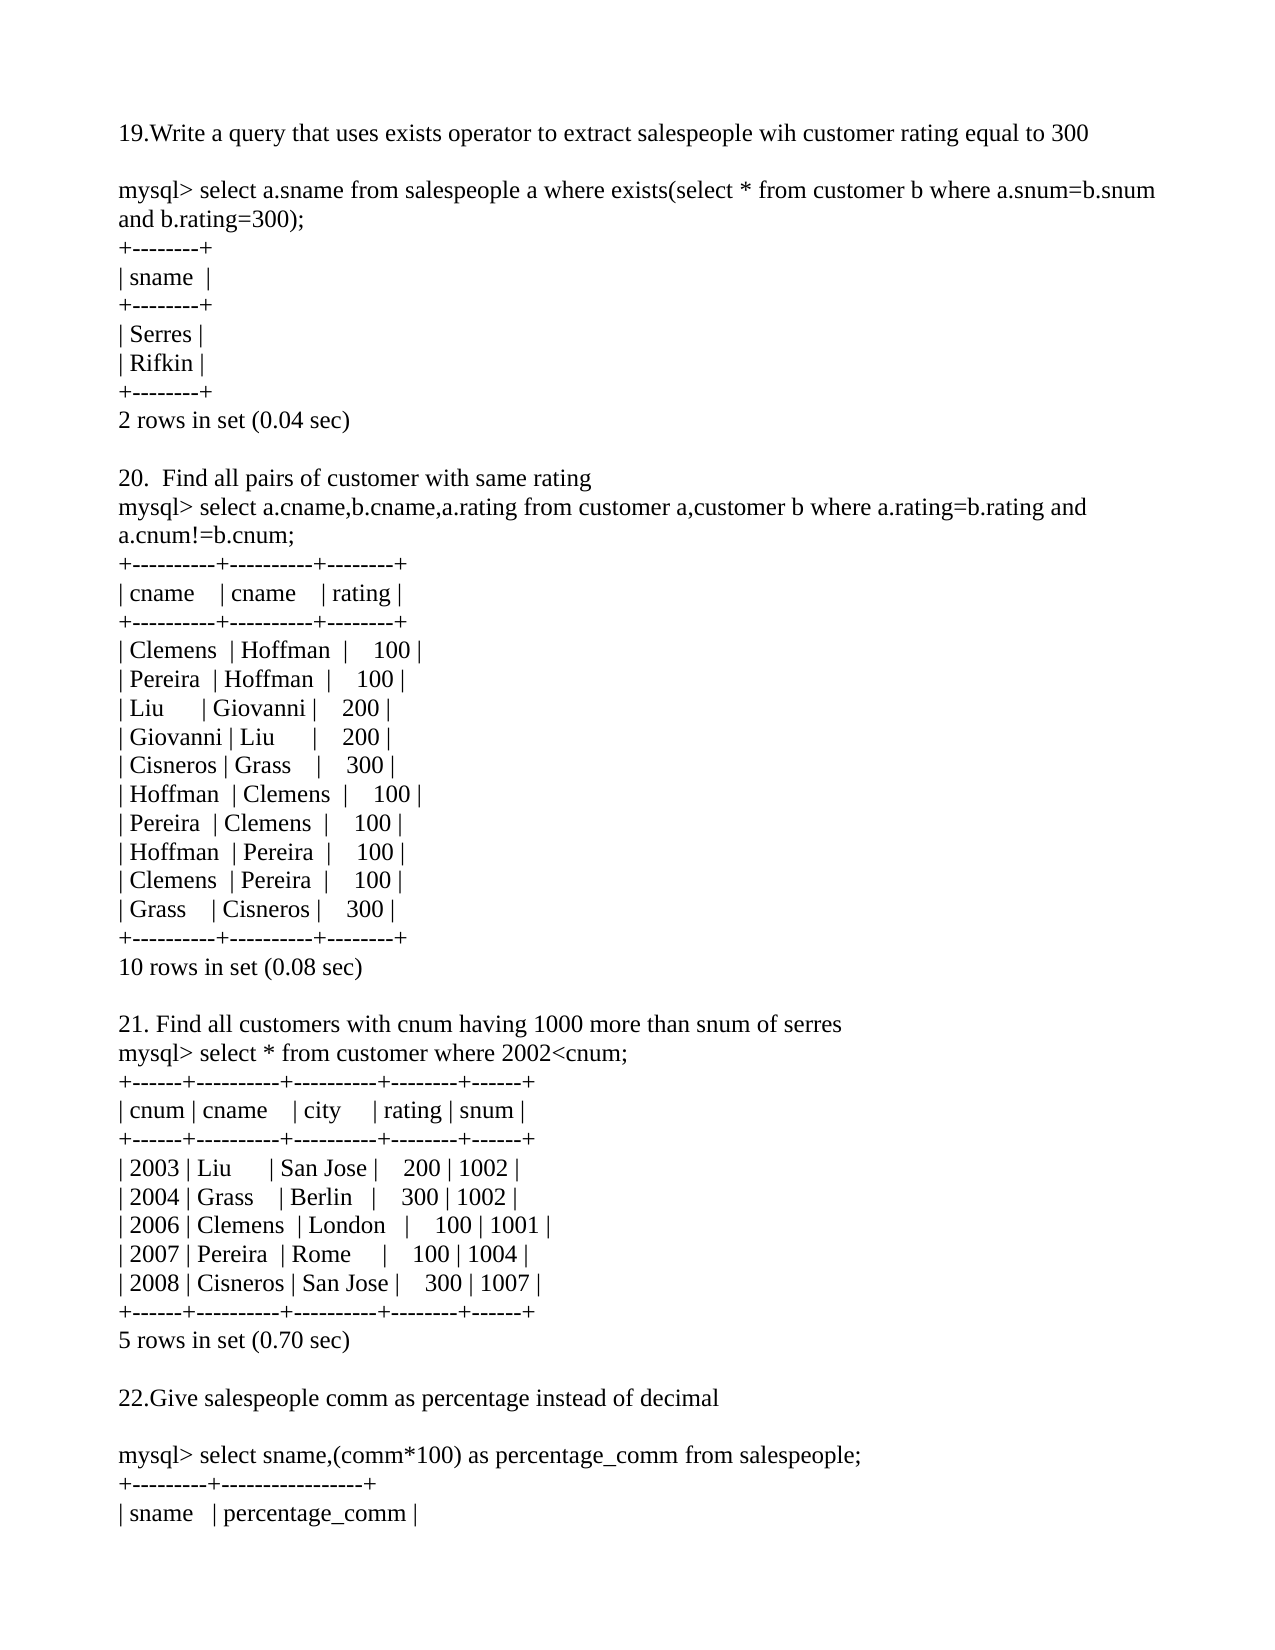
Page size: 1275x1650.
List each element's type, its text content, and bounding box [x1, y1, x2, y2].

text +------+----------+----------+--------+------+ [118, 1297, 1157, 1326]
text | Giovanni | Liu | 200 | [118, 722, 1157, 751]
text mysql> select a.cname,b.cname,a.rating from customer a,customer b where a.rating=b.rating and a.cnum!=b.cnum; [118, 492, 1157, 549]
text | 2006 | Clemens | London | 100 | 1001 | [118, 1211, 1157, 1239]
text | Clemens | Hoffman | 100 | [118, 636, 1157, 664]
text | Hoffman | Clemens | 100 | [118, 779, 1157, 808]
text 19.Write a query that uses exists operator to extract salespeople wih customer rating equal to 300 [118, 118, 1157, 147]
text +------+----------+----------+--------+------+ [118, 1124, 1157, 1153]
text +----------+----------+--------+ [118, 923, 1157, 952]
text mysql> select a.sname from salespeople a where exists(select * from customer b where a.snum=b.snum and b.rating=300); [118, 176, 1157, 233]
text +------+----------+----------+--------+------+ [118, 1067, 1157, 1096]
text 2 rows in set (0.04 sec) [118, 406, 1157, 434]
text 5 rows in set (0.70 sec) [118, 1326, 1157, 1354]
text +---------+-----------------+ [118, 1469, 1157, 1498]
text | sname | [118, 262, 1157, 291]
text | Hoffman | Pereira | 100 | [118, 837, 1157, 866]
text | Pereira | Hoffman | 100 | [118, 664, 1157, 693]
text mysql> select * from customer where 2002<cnum; [118, 1038, 1157, 1067]
text 20. Find all pairs of customer with same rating [118, 463, 1157, 492]
text +--------+ [118, 291, 1157, 319]
text +----------+----------+--------+ [118, 607, 1157, 636]
text | Grass | Cisneros | 300 | [118, 894, 1157, 923]
text | cnum | cname | city | rating | snum | [118, 1096, 1157, 1124]
text | Clemens | Pereira | 100 | [118, 866, 1157, 894]
text | 2008 | Cisneros | San Jose | 300 | 1007 | [118, 1268, 1157, 1297]
text | Cisneros | Grass | 300 | [118, 751, 1157, 779]
text mysql> select sname,(comm*100) as percentage_comm from salespeople; [118, 1441, 1157, 1469]
text +--------+ [118, 377, 1157, 406]
text +--------+ [118, 233, 1157, 262]
text +----------+----------+--------+ [118, 549, 1157, 578]
text | Serres | [118, 319, 1157, 348]
text 10 rows in set (0.08 sec) [118, 952, 1157, 981]
text | Rifkin | [118, 348, 1157, 377]
text | 2004 | Grass | Berlin | 300 | 1002 | [118, 1182, 1157, 1211]
text | 2007 | Pereira | Rome | 100 | 1004 | [118, 1239, 1157, 1268]
text 21. Find all customers with cnum having 1000 more than snum of serres [118, 1009, 1157, 1038]
text | Liu | Giovanni | 200 | [118, 693, 1157, 722]
text | cname | cname | rating | [118, 578, 1157, 607]
text | 2003 | Liu | San Jose | 200 | 1002 | [118, 1153, 1157, 1182]
text 22.Give salespeople comm as percentage instead of decimal [118, 1383, 1157, 1412]
text | Pereira | Clemens | 100 | [118, 808, 1157, 837]
text | sname | percentage_comm | [118, 1498, 1157, 1527]
